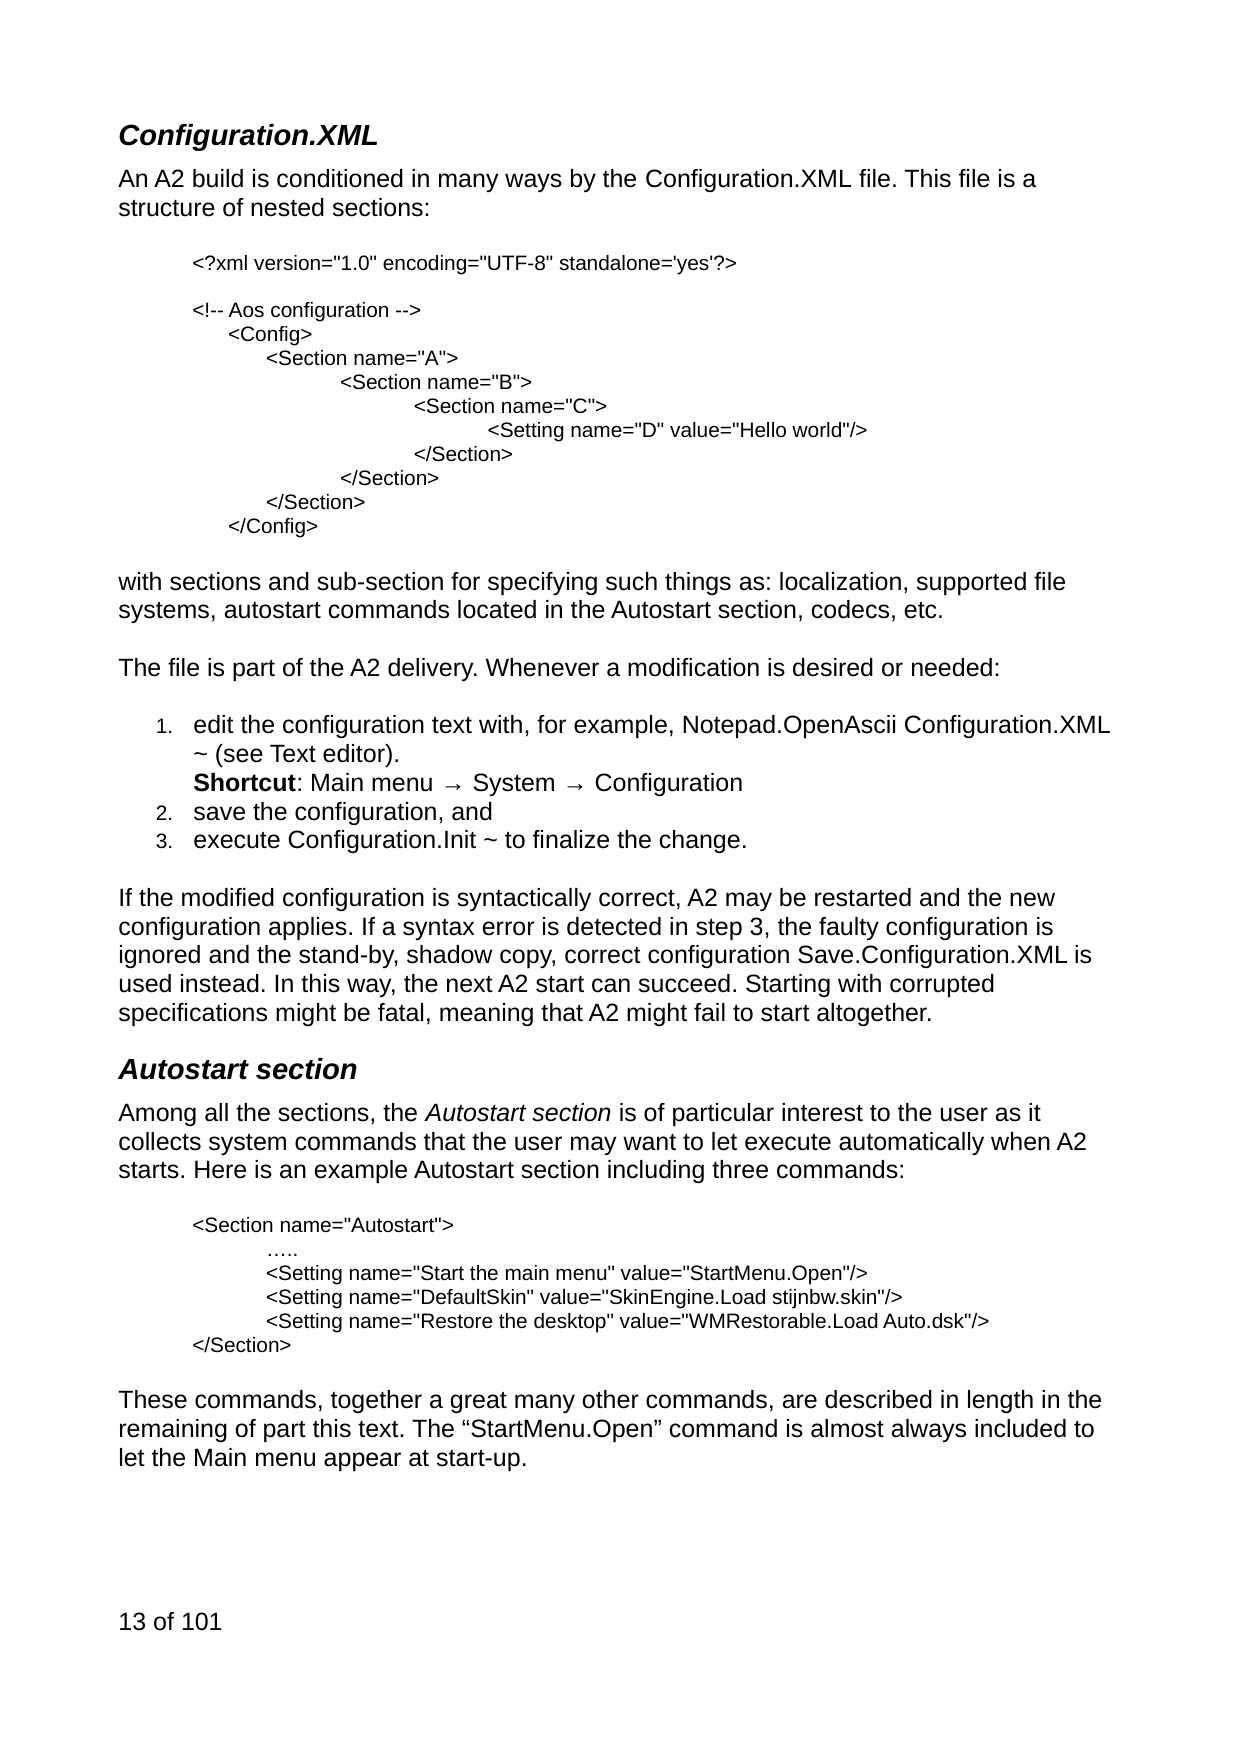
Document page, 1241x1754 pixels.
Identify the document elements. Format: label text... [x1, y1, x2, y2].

list save the configuration, and [156, 797, 1122, 825]
text with sections and sub-section for specifying such things as: localization, supported file systems, autostart commands located in the Autostart section, codecs, etc. [118, 567, 1122, 624]
text The file is part of the A2 delivery. Whenever a modification is desired or needed: [118, 653, 1122, 682]
text An A2 build is conditioned in many ways by the Configuration.XML file. This file is a structure of nested sections: [118, 164, 1122, 222]
text If the modified configuration is syntactically correct, A2 may be restarted and the new configuration applies. If a syntax error is detected in step 3, the faulty configuration is ignored and the stand-by, shadow copy, correct configuration Save.Configuration.XML is used instead. In this way, the next A2 start can succeed. Starting with corrupted specifications might be fatal, meaning that A2 might fail to start altogether. [118, 883, 1122, 1027]
text <Section name="Autostart"> ….. <Setting name="Start the main menu" value="StartMenu.Open"/> <Setting name="DefaultSkin" value="SkinEngine.Load stijnbw.skin"/> <Setting name="Restore the desktop" value="WMRestorable.Load Auto.dsk"/> [118, 1184, 1122, 1332]
subtitle Configuration.XML [118, 118, 1122, 152]
text Among all the sections, the Autostart section is of particular interest to the user as it collects system commands that the user may want to let execute automatically when A2 starts. Here is an example Autostart section including three commands: [118, 1098, 1122, 1184]
text </Section> [118, 1332, 1122, 1385]
subtitle Autostart section [118, 1052, 1122, 1085]
list edit the configuration text with, for example, Notepad.OpenAscii Configuration.XML ~ (see Text editor). [156, 710, 1122, 768]
text <?xml version="1.0" encoding="UTF-8" standalone='yes'?> <!-- Aos configuration --> [192, 250, 1122, 322]
text <Config> [192, 322, 1122, 346]
text These commands, together a great many other commands, are described in length in the remaining of part this text. The “StartMenu.Open” command is almost always included to let the Main menu appear at start-up. [118, 1385, 1122, 1471]
list Shortcut: Main menu → System → Configuration [156, 768, 1122, 797]
text <Section name="A"> <Section name="B"> <Section name="C"> <Setting name="D" value="Hello world"/> </Section> </Section> </Section> </Config> [192, 346, 1122, 538]
list execute Configuration.Init ~ to finalize the change. [156, 825, 1122, 854]
